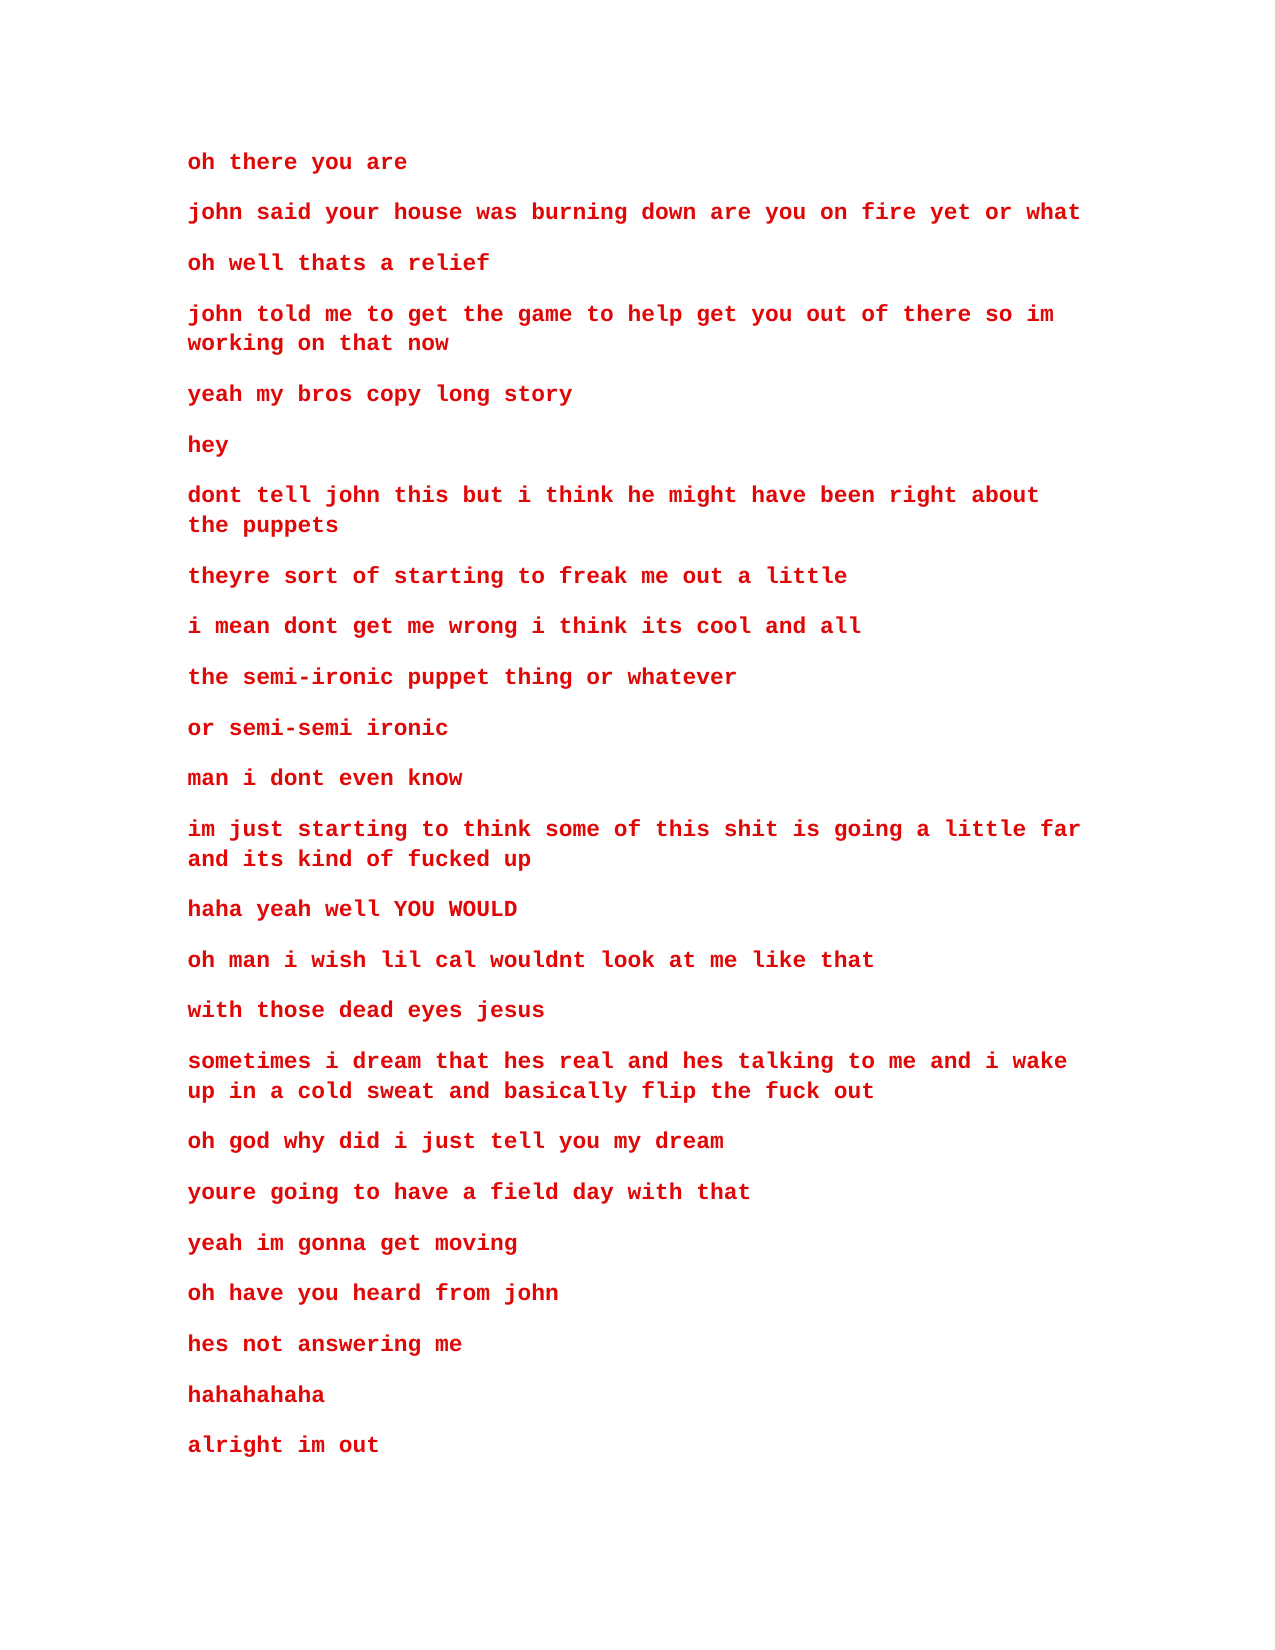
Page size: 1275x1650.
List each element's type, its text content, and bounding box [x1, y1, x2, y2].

text hey [187, 433, 1087, 459]
text hahahahaha [187, 1383, 1087, 1409]
text hes not answering me [187, 1332, 1087, 1358]
text haha yeah well YOU WOULD [187, 897, 1087, 923]
text with those dead eyes jesus [187, 999, 1087, 1025]
text yeah im gonna get moving [187, 1231, 1087, 1257]
text john told me to get the game to help get you out of there so im working on that now [187, 302, 1087, 358]
text i mean dont get me wrong i think its cool and all [187, 614, 1087, 641]
text sometimes i dream that hes real and hes talking to me and i wake up in a cold sweat and basically flip the fuck out [187, 1049, 1087, 1105]
text oh well thats a relief [187, 251, 1087, 277]
text youre going to have a field day with that [187, 1180, 1087, 1206]
text yeah my bros copy long story [187, 382, 1087, 408]
text oh there you are [187, 150, 1087, 176]
text or semi-semi ironic [187, 716, 1087, 742]
text dont tell john this but i think he might have been right about the puppets [187, 483, 1087, 539]
text im just starting to think some of this shit is going a little far and its kind of fucked up [187, 817, 1087, 873]
text the semi-ironic puppet thing or whatever [187, 665, 1087, 691]
text john said your house was burning down are you on fire yet or what [187, 201, 1087, 227]
text man i dont even know [187, 766, 1087, 792]
text oh have you heard from john [187, 1282, 1087, 1308]
text oh man i wish lil cal wouldnt look at me like that [187, 948, 1087, 974]
text theyre sort of starting to freak me out a little [187, 564, 1087, 590]
text alright im out [187, 1433, 1087, 1459]
text oh god why did i just tell you my dream [187, 1130, 1087, 1156]
